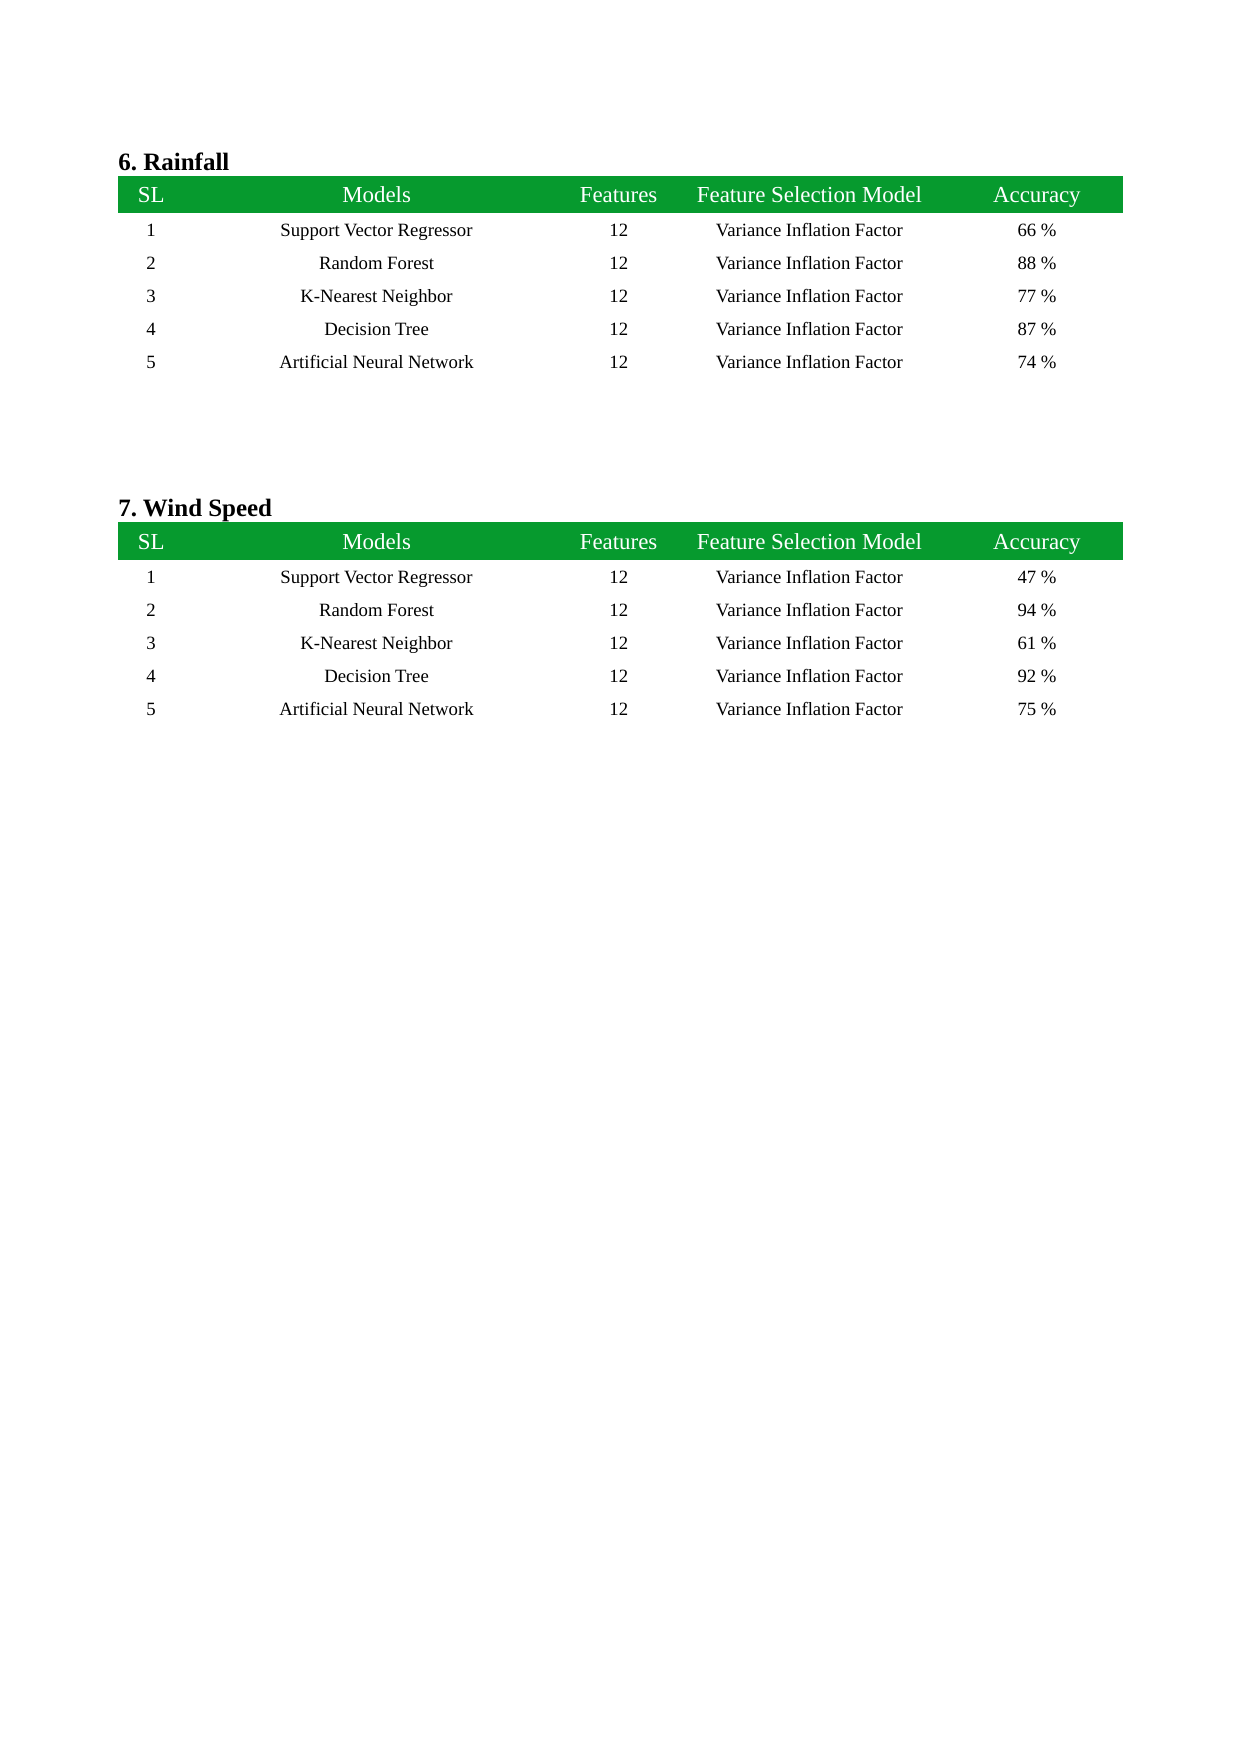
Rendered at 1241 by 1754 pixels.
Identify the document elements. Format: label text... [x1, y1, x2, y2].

table_cell 12 [569, 346, 668, 378]
table_cell Variance Inflation Factor [668, 659, 951, 692]
table_cell Variance Inflation Factor [668, 626, 951, 659]
table_cell Variance Inflation Factor [668, 214, 951, 246]
table_header Accuracy [951, 176, 1123, 213]
table_cell Variance Inflation Factor [668, 346, 951, 378]
table_cell 1 [118, 560, 184, 593]
table_cell Variance Inflation Factor [668, 246, 951, 279]
table_cell 12 [569, 692, 668, 725]
table_header Features [569, 522, 668, 560]
table_cell 12 [569, 313, 668, 346]
table_cell 12 [569, 214, 668, 246]
table_cell 12 [569, 593, 668, 626]
text 7. Wind Speed [118, 493, 1122, 522]
table_cell Artificial Neural Network [184, 346, 569, 378]
table_cell 94 % [951, 593, 1123, 626]
table_header Models [184, 176, 569, 213]
table_cell 3 [118, 626, 184, 659]
table_cell Support Vector Regressor [184, 214, 569, 246]
table_cell 66 % [951, 214, 1123, 246]
table_cell 1 [118, 214, 184, 246]
table_cell 75 % [951, 692, 1123, 725]
table_cell 4 [118, 313, 184, 346]
table_cell 12 [569, 626, 668, 659]
table_cell 47 % [951, 560, 1123, 593]
table_header Feature Selection Model [668, 176, 951, 213]
table_cell Variance Inflation Factor [668, 692, 951, 725]
table_cell 4 [118, 659, 184, 692]
table_cell 74 % [951, 346, 1123, 378]
table_cell 12 [569, 560, 668, 593]
text 6. Rainfall [118, 147, 1122, 176]
table_cell 2 [118, 593, 184, 626]
table_cell K-Nearest Neighbor [184, 280, 569, 312]
table_cell 5 [118, 692, 184, 725]
table_cell Variance Inflation Factor [668, 560, 951, 593]
table_cell 12 [569, 659, 668, 692]
table_cell Variance Inflation Factor [668, 280, 951, 312]
table_cell 61 % [951, 626, 1123, 659]
table_cell Decision Tree [184, 659, 569, 692]
table_cell Support Vector Regressor [184, 560, 569, 593]
table_cell 2 [118, 246, 184, 279]
table_cell 12 [569, 246, 668, 279]
table_header SL [118, 176, 184, 213]
table_header Feature Selection Model [668, 522, 951, 560]
table_cell Random Forest [184, 246, 569, 279]
table_cell Artificial Neural Network [184, 692, 569, 725]
table_cell 88 % [951, 246, 1123, 279]
table_header SL [118, 522, 184, 560]
table_cell 92 % [951, 659, 1123, 692]
table_cell Variance Inflation Factor [668, 313, 951, 346]
table_cell Random Forest [184, 593, 569, 626]
table_cell Variance Inflation Factor [668, 593, 951, 626]
table_cell 3 [118, 280, 184, 312]
table_cell 12 [569, 280, 668, 312]
table_cell 5 [118, 346, 184, 378]
table_header Features [569, 176, 668, 213]
table_cell K-Nearest Neighbor [184, 626, 569, 659]
table_cell 77 % [951, 280, 1123, 312]
table_cell 87 % [951, 313, 1123, 346]
table_header Models [184, 522, 569, 560]
table_header Accuracy [951, 522, 1123, 560]
table_cell Decision Tree [184, 313, 569, 346]
